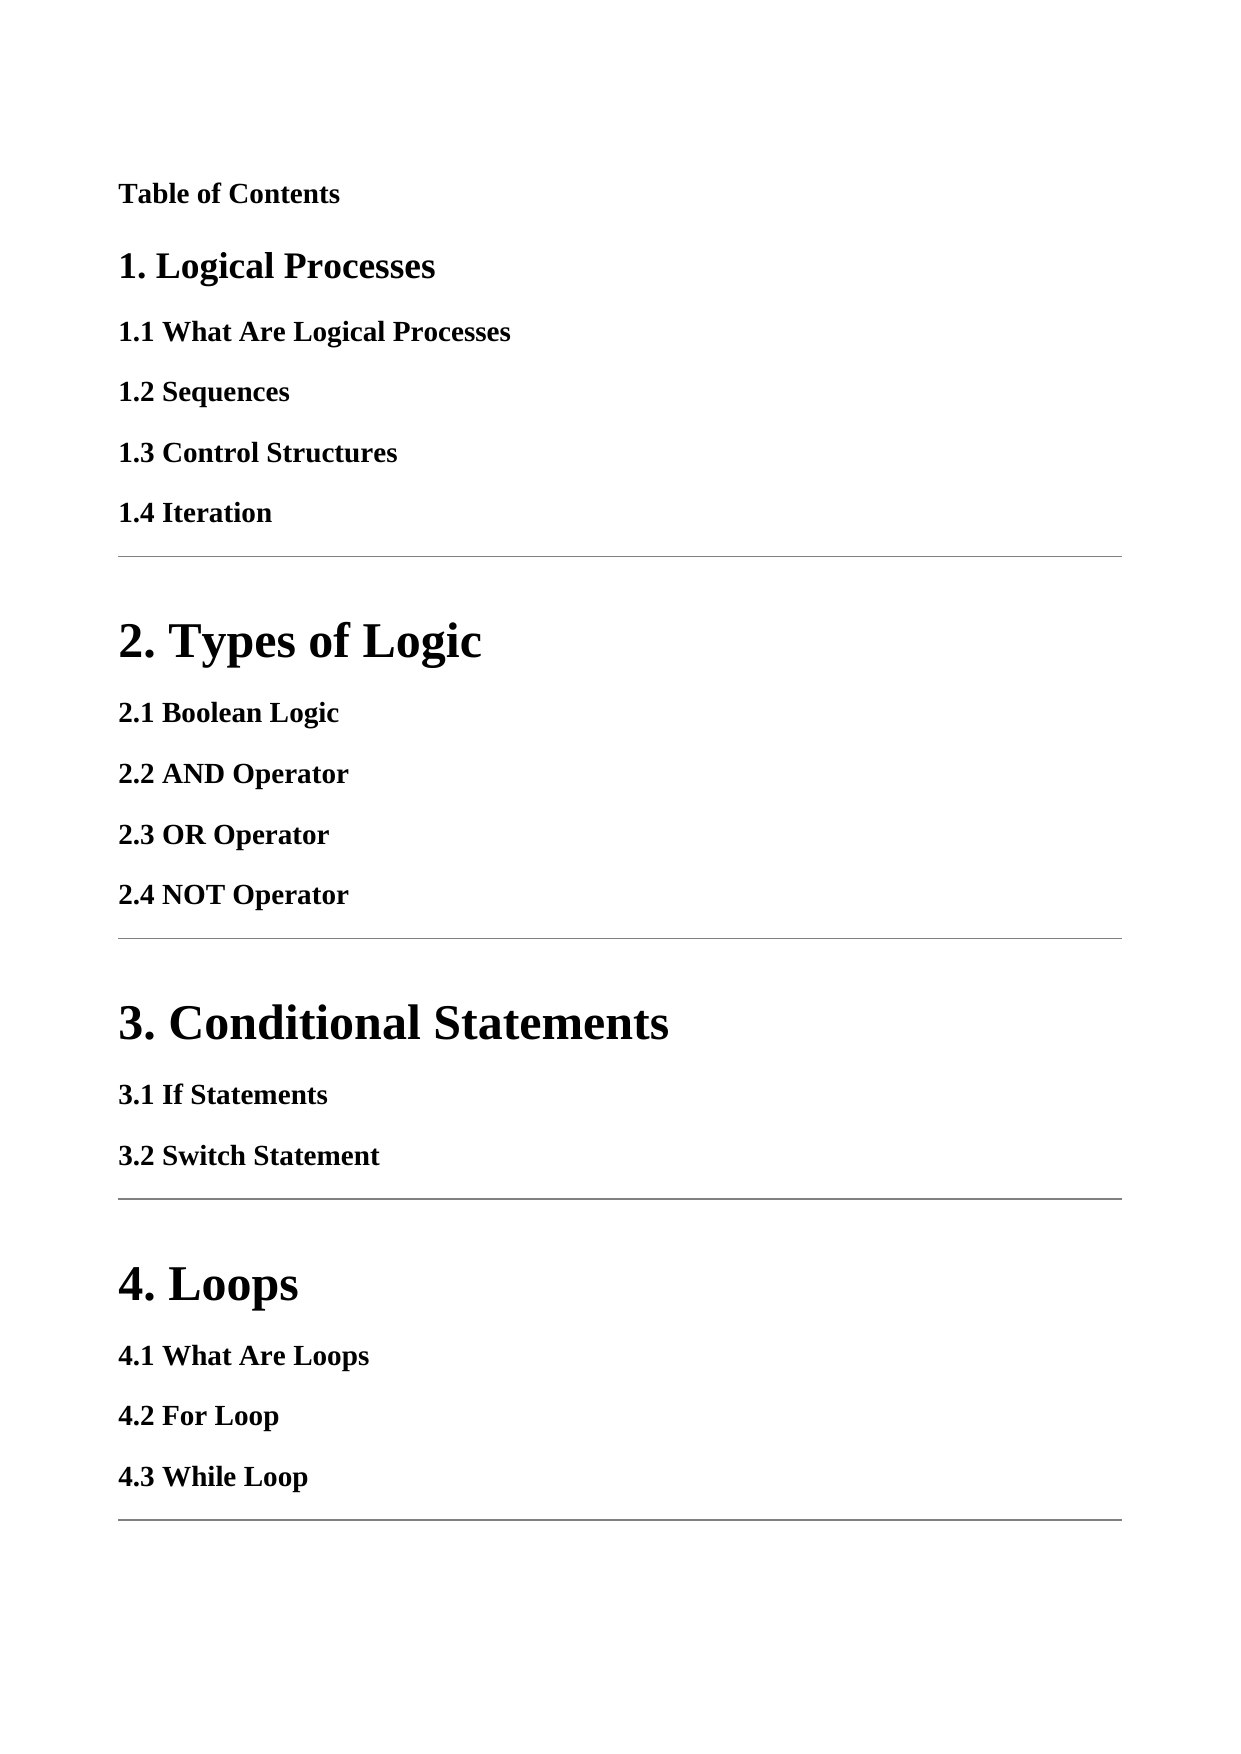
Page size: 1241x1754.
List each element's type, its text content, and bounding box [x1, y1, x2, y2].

subtitle 2. Types of Logic [118, 611, 1122, 668]
subtitle 1.2 Sequences [118, 374, 1122, 408]
subtitle 2.3 OR Operator [118, 817, 1122, 850]
subtitle 1.4 Iteration [118, 496, 1122, 529]
subtitle 2.2 AND Operator [118, 756, 1122, 790]
subtitle 4.3 While Loop [118, 1459, 1122, 1493]
subtitle 1.1 What Are Logical Processes [118, 314, 1122, 347]
subtitle 1. Logical Processes [118, 243, 1122, 287]
subtitle 3.2 Switch Statement [118, 1138, 1122, 1171]
subtitle Table of Contents [118, 177, 1122, 210]
subtitle 4. Loops [118, 1253, 1122, 1311]
subtitle 3.1 If Statements [118, 1077, 1122, 1111]
subtitle 2.1 Boolean Logic [118, 696, 1122, 729]
subtitle 1.3 Control Structures [118, 435, 1122, 468]
subtitle 4.2 For Loop [118, 1398, 1122, 1432]
subtitle 2.4 NOT Operator [118, 877, 1122, 911]
subtitle 4.1 What Are Loops [118, 1338, 1122, 1371]
subtitle 3. Conditional Statements [118, 993, 1122, 1050]
